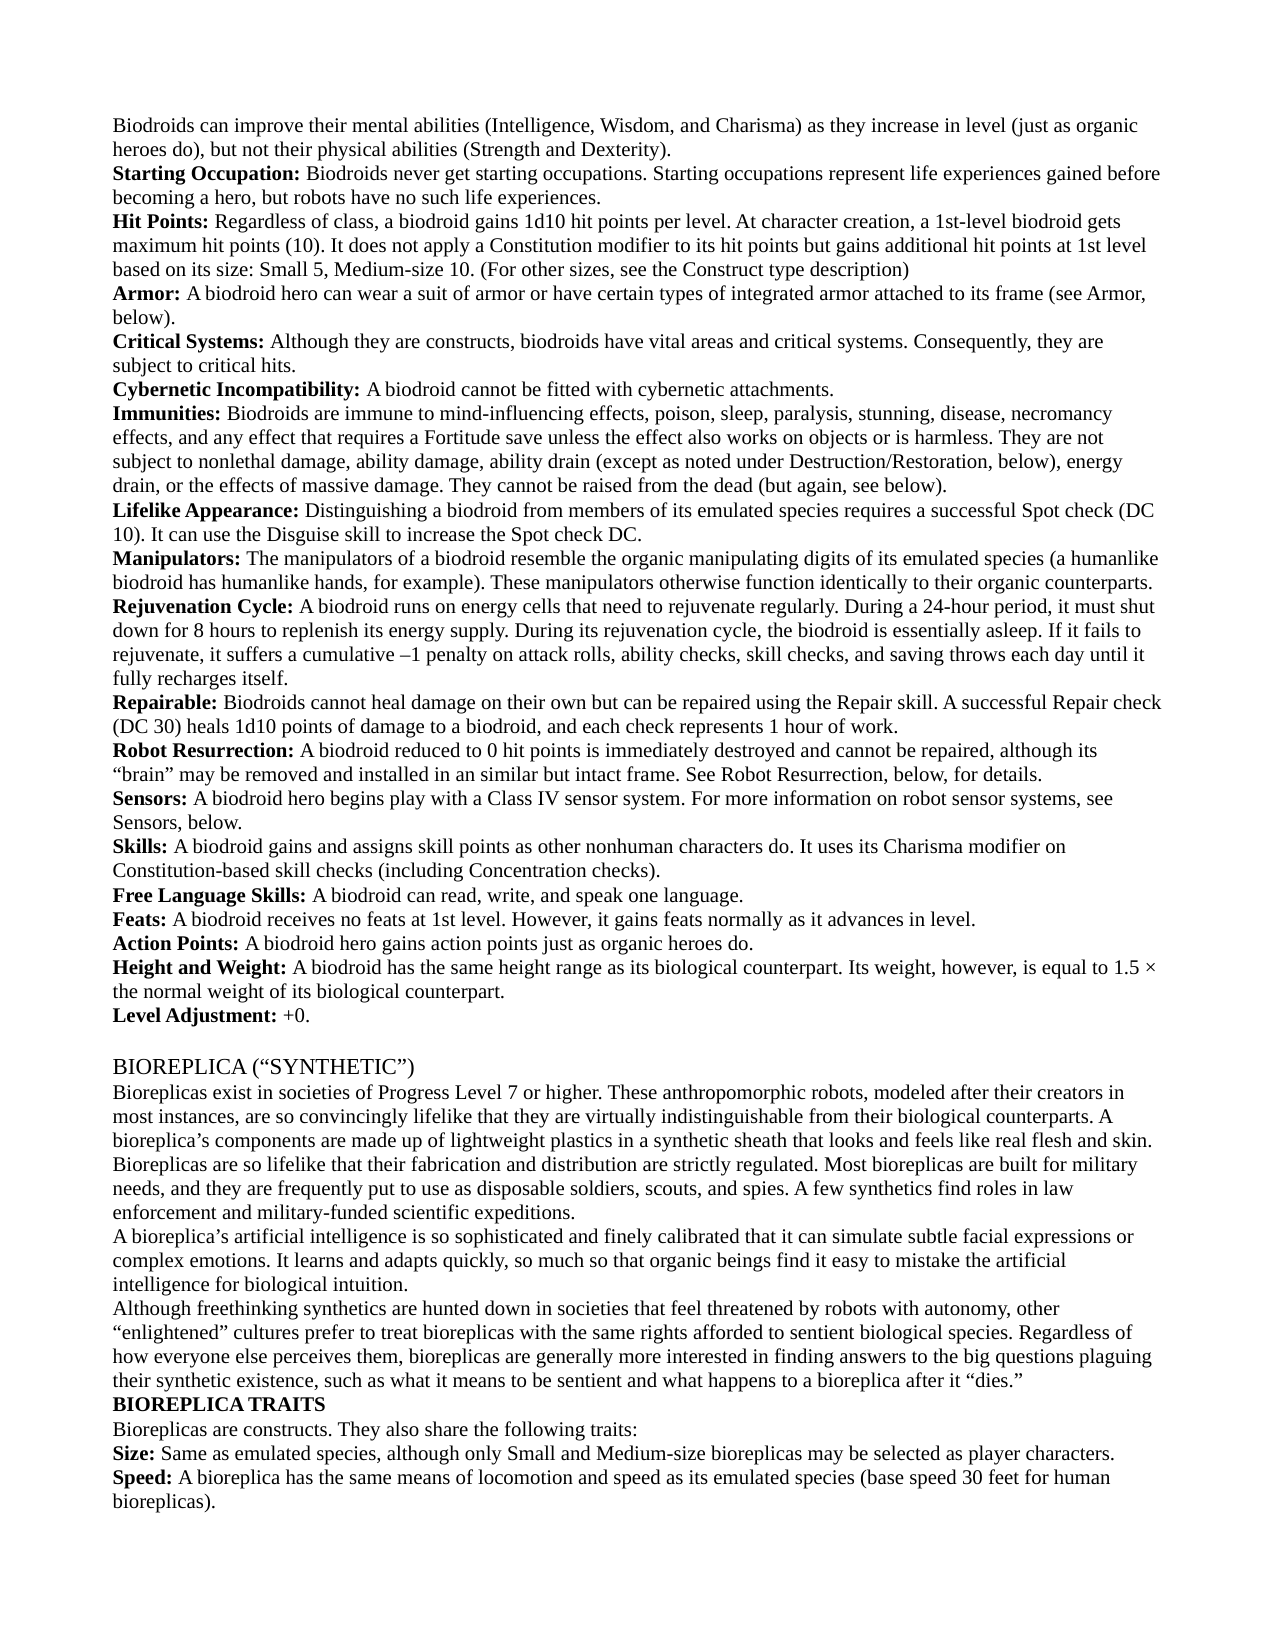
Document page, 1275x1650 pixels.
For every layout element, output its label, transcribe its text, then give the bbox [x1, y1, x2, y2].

text Skills: A biodroid gains and assigns skill points as other nonhuman characters do. It uses its Charisma modifier on Constitution-based skill checks (including Concentration checks). [112, 834, 1162, 882]
text Biodroids can improve their mental abilities (Intelligence, Wisdom, and Charisma) as they increase in level (just as organic heroes do), but not their physical abilities (Strength and Dexterity). [112, 112, 1162, 161]
text Armor: A biodroid hero can wear a suit of armor or have certain types of integrated armor attached to its frame (see Armor, below). [112, 281, 1162, 329]
text Cybernetic Incompatibility: A biodroid cannot be fitted with cybernetic attachments. [112, 377, 1162, 401]
text Free Language Skills: A biodroid can read, write, and speak one language. [112, 882, 1162, 907]
text Robot Resurrection: A biodroid reduced to 0 hit points is immediately destroyed and cannot be repaired, although its “brain” may be removed and installed in an similar but intact frame. See Robot Resurrection, below, for details. [112, 738, 1162, 786]
text Action Points: A biodroid hero gains action points just as organic heroes do. [112, 931, 1162, 955]
text Size: Same as emulated species, although only Small and Medium-size bioreplicas may be selected as player characters. [112, 1441, 1162, 1464]
text Bioreplicas are constructs. They also share the following traits: [112, 1416, 1162, 1441]
text Feats: A biodroid receives no feats at 1st level. However, it gains feats normally as it advances in level. [112, 907, 1162, 931]
text Bioreplicas exist in societies of Progress Level 7 or higher. These anthropomorphic robots, modeled after their creators in most instances, are so convincingly lifelike that they are virtually indistinguishable from their biological counterparts. A bioreplica’s components are made up of lightweight plastics in a synthetic sheath that looks and feels like real flesh and skin. Bioreplicas are so lifelike that their fabrication and distribution are strictly regulated. Most bioreplicas are built for military needs, and they are frequently put to use as disposable soldiers, scouts, and spies. A few synthetics find roles in law enforcement and military-funded scientific expeditions. [112, 1079, 1162, 1224]
text Starting Occupation: Biodroids never get starting occupations. Starting occupations represent life experiences gained before becoming a hero, but robots have no such life experiences. [112, 161, 1162, 209]
text Critical Systems: Although they are constructs, biodroids have vital areas and critical systems. Consequently, they are subject to critical hits. [112, 329, 1162, 377]
text Repairable: Biodroids cannot heal damage on their own but can be repaired using the Repair skill. A successful Repair check (DC 30) heals 1d10 points of damage to a biodroid, and each check represents 1 hour of work. [112, 690, 1162, 738]
text Immunities: Biodroids are immune to mind-influencing effects, poison, sleep, paralysis, stunning, disease, necromancy effects, and any effect that requires a Fortitude save unless the effect also works on objects or is harmless. They are not subject to nonlethal damage, ability damage, ability drain (except as noted under Destruction/Restoration, below), energy drain, or the effects of massive damage. They cannot be raised from the dead (but again, see below). [112, 401, 1162, 497]
text Sensors: A biodroid hero begins play with a Class IV sensor system. For more information on robot sensor systems, see Sensors, below. [112, 786, 1162, 834]
text Although freethinking synthetics are hunted down in societies that feel threatened by robots with autonomy, other “enlightened” cultures prefer to treat bioreplicas with the same rights afforded to sentient biological species. Regardless of how everyone else perceives them, bioreplicas are generally more interested in finding answers to the big questions plaguing their synthetic existence, such as what it means to be sentient and what happens to a bioreplica after it “dies.” [112, 1296, 1162, 1392]
text BIOREPLICA (“SYNTHETIC”) [112, 1053, 1162, 1079]
text Hit Points: Regardless of class, a biodroid gains 1d10 hit points per level. At character creation, a 1st-level biodroid gets maximum hit points (10). It does not apply a Constitution modifier to its hit points but gains additional hit points at 1st level based on its size: Small 5, Medium-size 10. (For other sizes, see the Construct type description) [112, 209, 1162, 281]
text Level Adjustment: +0. [112, 1003, 1162, 1027]
text Speed: A bioreplica has the same means of locomotion and speed as its emulated species (base speed 30 feet for human bioreplicas). [112, 1464, 1162, 1513]
text A bioreplica’s artificial intelligence is so sophisticated and finely calibrated that it can simulate subtle facial expressions or complex emotions. It learns and adapts quickly, so much so that organic beings find it easy to mistake the artificial intelligence for biological intuition. [112, 1224, 1162, 1296]
text Height and Weight: A biodroid has the same height range as its biological counterpart. Its weight, however, is equal to 1.5 × the normal weight of its biological counterpart. [112, 955, 1162, 1003]
text BIOREPLICA TRAITS [112, 1392, 1162, 1416]
text Rejuvenation Cycle: A biodroid runs on energy cells that need to rejuvenate regularly. During a 24-hour period, it must shut down for 8 hours to replenish its energy supply. During its rejuvenation cycle, the biodroid is essentially asleep. If it fails to rejuvenate, it suffers a cumulative –1 penalty on attack rolls, ability checks, skill checks, and saving throws each day until it fully recharges itself. [112, 594, 1162, 690]
text Lifelike Appearance: Distinguishing a biodroid from members of its emulated species requires a successful Spot check (DC 10). It can use the Disguise skill to increase the Spot check DC. [112, 497, 1162, 546]
text Manipulators: The manipulators of a biodroid resemble the organic manipulating digits of its emulated species (a humanlike biodroid has humanlike hands, for example). These manipulators otherwise function identically to their organic counterparts. [112, 546, 1162, 594]
